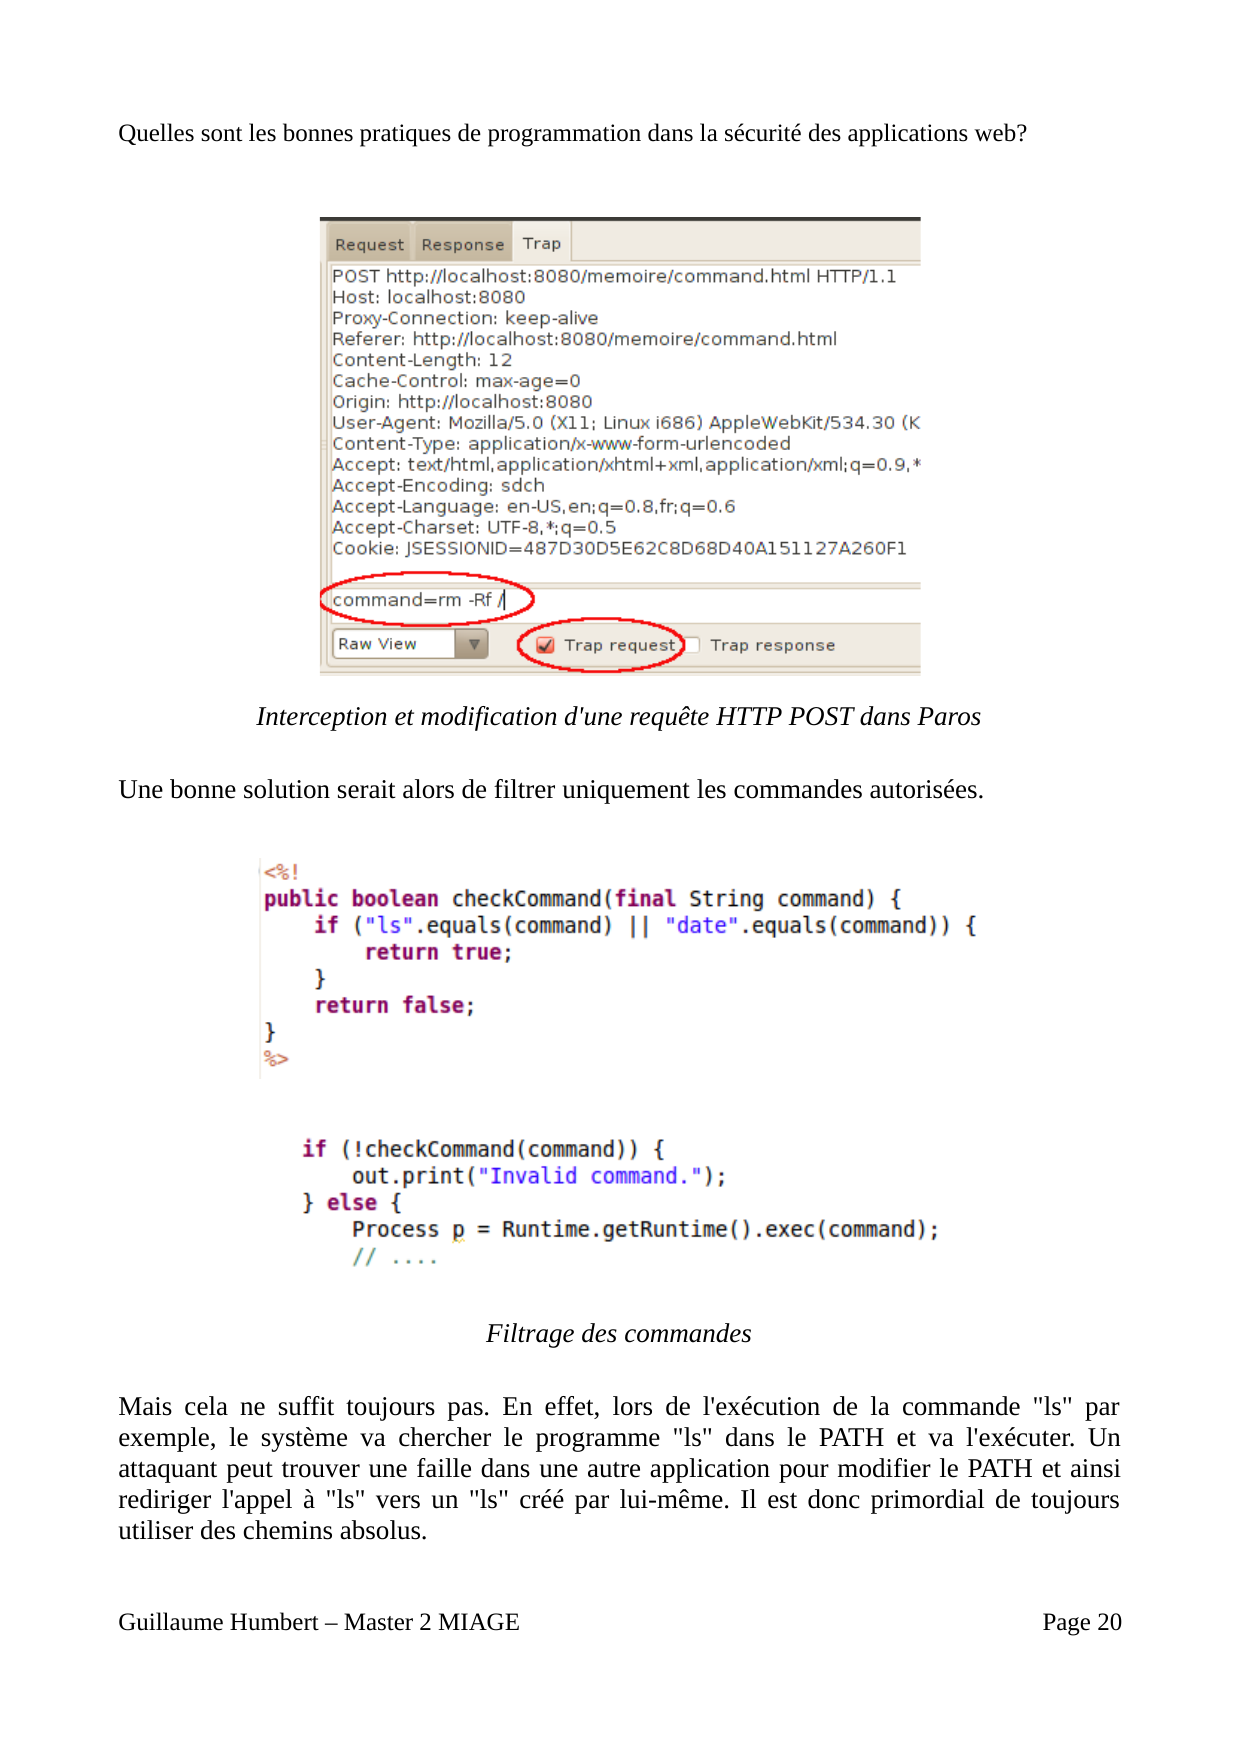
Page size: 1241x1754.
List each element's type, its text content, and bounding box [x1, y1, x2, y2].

text Mais cela ne suffit toujours pas. En effet, lors de l'exécution de la commande "ls" par exemple, le système va chercher le programme "ls" dans le PATH et va l'exécuter. Un attaquant peut trouver une faille dans une autre application pour modifier le PATH et ainsi rediriger l'appel à "ls" vers un "ls" créé par lui-même. Il est donc primordial de toujours utiliser des chemins absolus. [118, 1390, 1122, 1546]
picture [296, 1132, 944, 1292]
text Une bonne solution serait alors de filtrer uniquement les commandes autorisées. [118, 773, 1122, 804]
text Interception et modification d'une requête HTTP POST dans Paros [118, 700, 1122, 731]
picture [319, 217, 921, 676]
text Filtrage des commandes [118, 1317, 1122, 1348]
picture [258, 858, 982, 1079]
